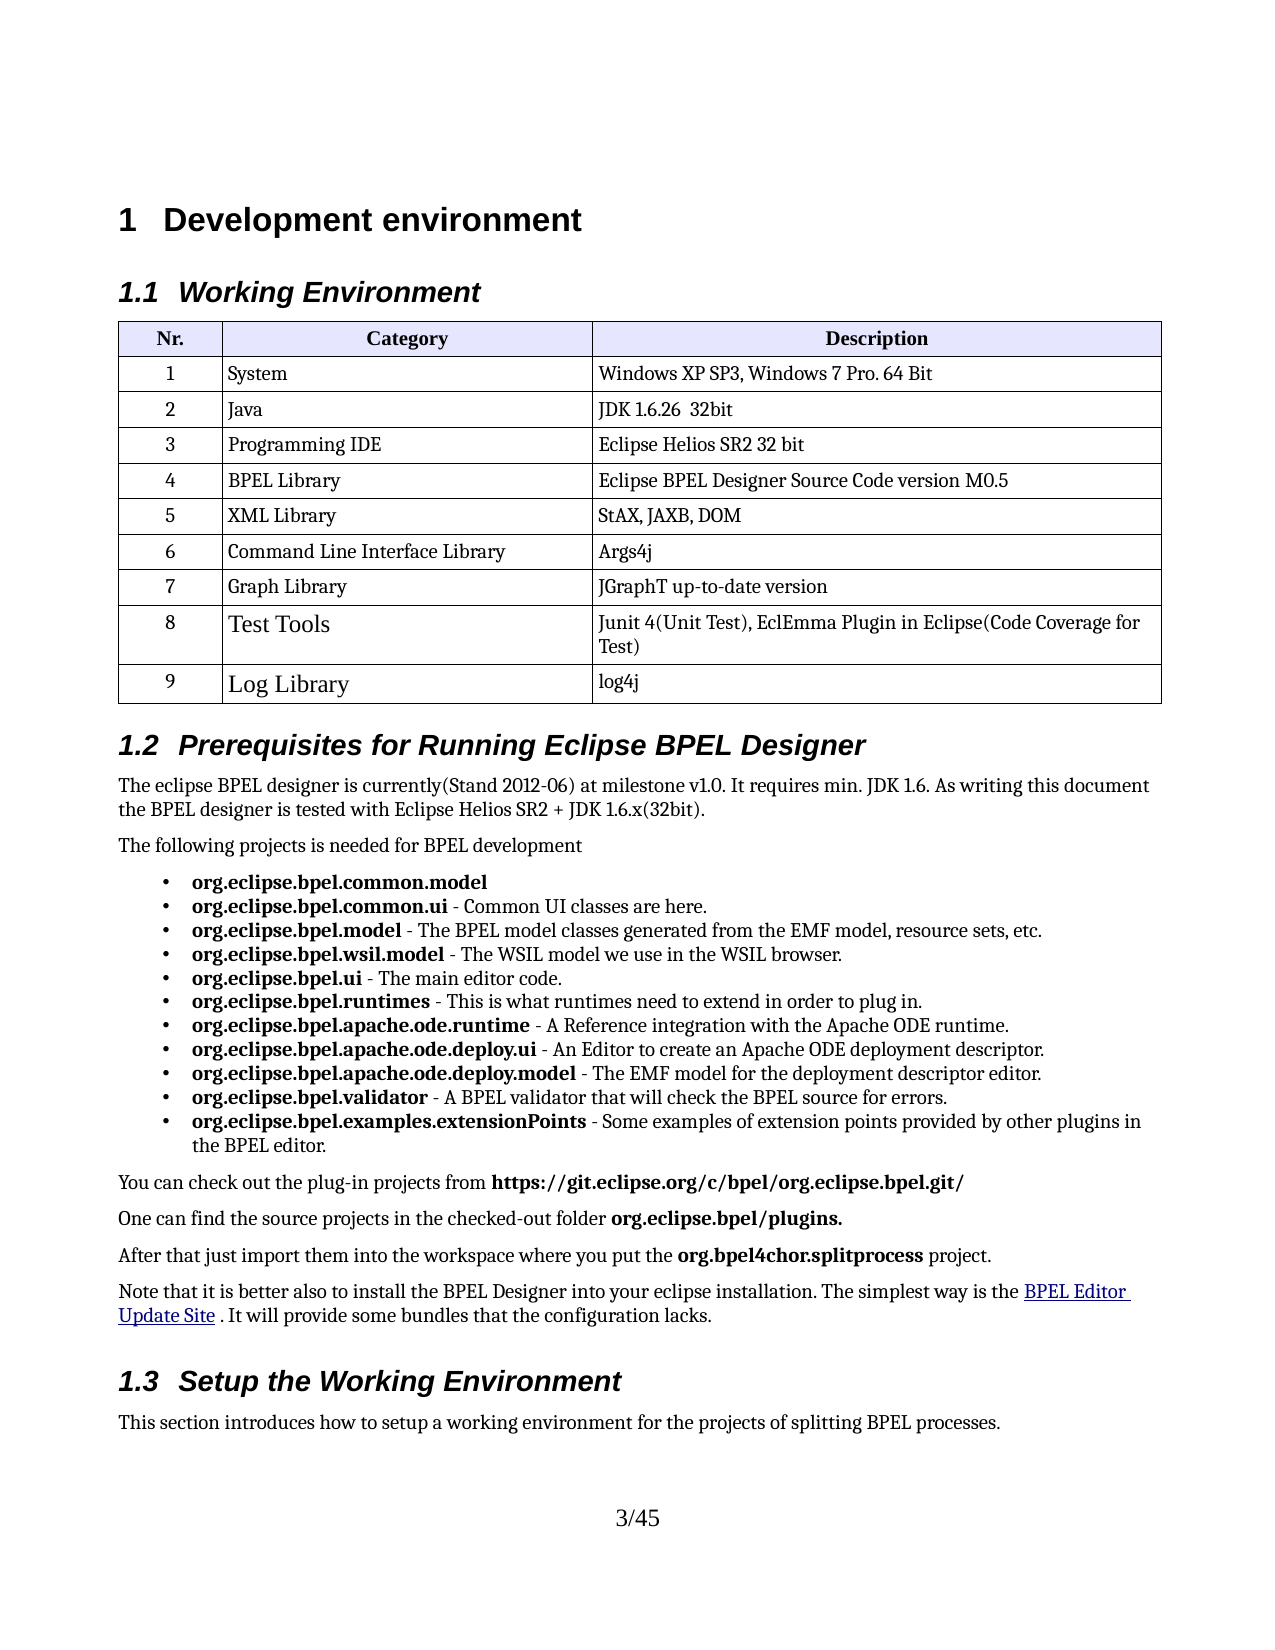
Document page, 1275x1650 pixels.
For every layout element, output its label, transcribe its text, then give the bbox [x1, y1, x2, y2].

list org.eclipse.bpel.apache.ode.deploy.model - The EMF model for the deployment descriptor editor. [162, 1062, 1157, 1086]
list org.eclipse.bpel.ui - The main editor code. [162, 966, 1157, 990]
table_cell 3 [119, 428, 222, 462]
table_cell log4j [593, 665, 1161, 703]
table_cell JGraphT up-to-date version [593, 570, 1161, 604]
table_cell XML Library [223, 499, 592, 533]
subtitle Working Environment [118, 276, 1157, 309]
table_cell 2 [119, 392, 222, 427]
text The following projects is needed for BPEL development [118, 834, 1157, 858]
table_cell 7 [119, 570, 222, 604]
subtitle Setup the Working Environment [118, 1365, 1157, 1398]
table_cell BPEL Library [223, 464, 592, 498]
list org.eclipse.bpel.examples.extensionPoints - Some examples of extension points provided by other plugins in the BPEL editor. [162, 1110, 1157, 1158]
table_cell 4 [119, 464, 222, 498]
list org.eclipse.bpel.common.ui - Common UI classes are here. [162, 894, 1157, 918]
table_cell Windows XP SP3, Windows 7 Pro. 64 Bit [593, 357, 1161, 391]
table_cell 6 [119, 535, 222, 569]
list org.eclipse.bpel.wsil.model - The WSIL model we use in the WSIL browser. [162, 942, 1157, 966]
table_cell JDK 1.6.26 32bit [593, 392, 1161, 427]
text The eclipse BPEL designer is currently(Stand 2012-06) at milestone v1.0. It requires min. JDK 1.6. As writing this document the BPEL designer is tested with Eclipse Helios SR2 + JDK 1.6.x(32bit). [118, 773, 1157, 821]
table_cell 8 [119, 606, 222, 664]
list org.eclipse.bpel.runtimes - This is what runtimes need to extend in order to plug in. [162, 990, 1157, 1014]
subtitle Prerequisites for Running Eclipse BPEL Designer [118, 728, 1157, 761]
table_cell Programming IDE [223, 428, 592, 462]
list org.eclipse.bpel.common.model [162, 870, 1157, 894]
table_cell Junit 4(Unit Test), EclEmma Plugin in Eclipse(Code Coverage for Test) [593, 606, 1161, 664]
table_cell Log Library [223, 665, 592, 703]
list org.eclipse.bpel.apache.ode.runtime - A Reference integration with the Apache ODE runtime. [162, 1014, 1157, 1038]
list org.eclipse.bpel.apache.ode.deploy.ui - An Editor to create an Apache ODE deployment descriptor. [162, 1038, 1157, 1062]
table_cell Test Tools [223, 606, 592, 664]
table_header Category [223, 322, 592, 356]
table_cell 5 [119, 499, 222, 533]
table_cell System [223, 357, 592, 391]
table_cell Java [223, 392, 592, 427]
text Note that it is better also to install the BPEL Designer into your eclipse installation. The simplest way is the BPEL Editor Update Site . It will provide some bundles that the configuration lacks. [118, 1280, 1157, 1328]
text After that just import them into the workspace where you put the org.bpel4chor.splitprocess project. [118, 1243, 1157, 1267]
table_cell Args4j [593, 535, 1161, 569]
table_cell 9 [119, 665, 222, 703]
table_cell 1 [119, 357, 222, 391]
table_cell Eclipse Helios SR2 32 bit [593, 428, 1161, 462]
list org.eclipse.bpel.model - The BPEL model classes generated from the EMF model, resource sets, etc. [162, 918, 1157, 942]
table_cell Command Line Interface Library [223, 535, 592, 569]
subtitle Development environment [118, 201, 1157, 239]
text This section introduces how to setup a working environment for the projects of splitting BPEL processes. [118, 1410, 1157, 1434]
table_cell StAX, JAXB, DOM [593, 499, 1161, 533]
text You can check out the plug-in projects from https://git.eclipse.org/c/bpel/org.eclipse.bpel.git/ [118, 1170, 1157, 1194]
table_cell Graph Library [223, 570, 592, 604]
table_header Description [593, 322, 1161, 356]
table_cell Eclipse BPEL Designer Source Code version M0.5 [593, 464, 1161, 498]
table_header Nr. [119, 322, 222, 356]
text One can find the source projects in the checked-out folder org.eclipse.bpel/plugins. [118, 1207, 1157, 1231]
list org.eclipse.bpel.validator - A BPEL validator that will check the BPEL source for errors. [162, 1086, 1157, 1110]
